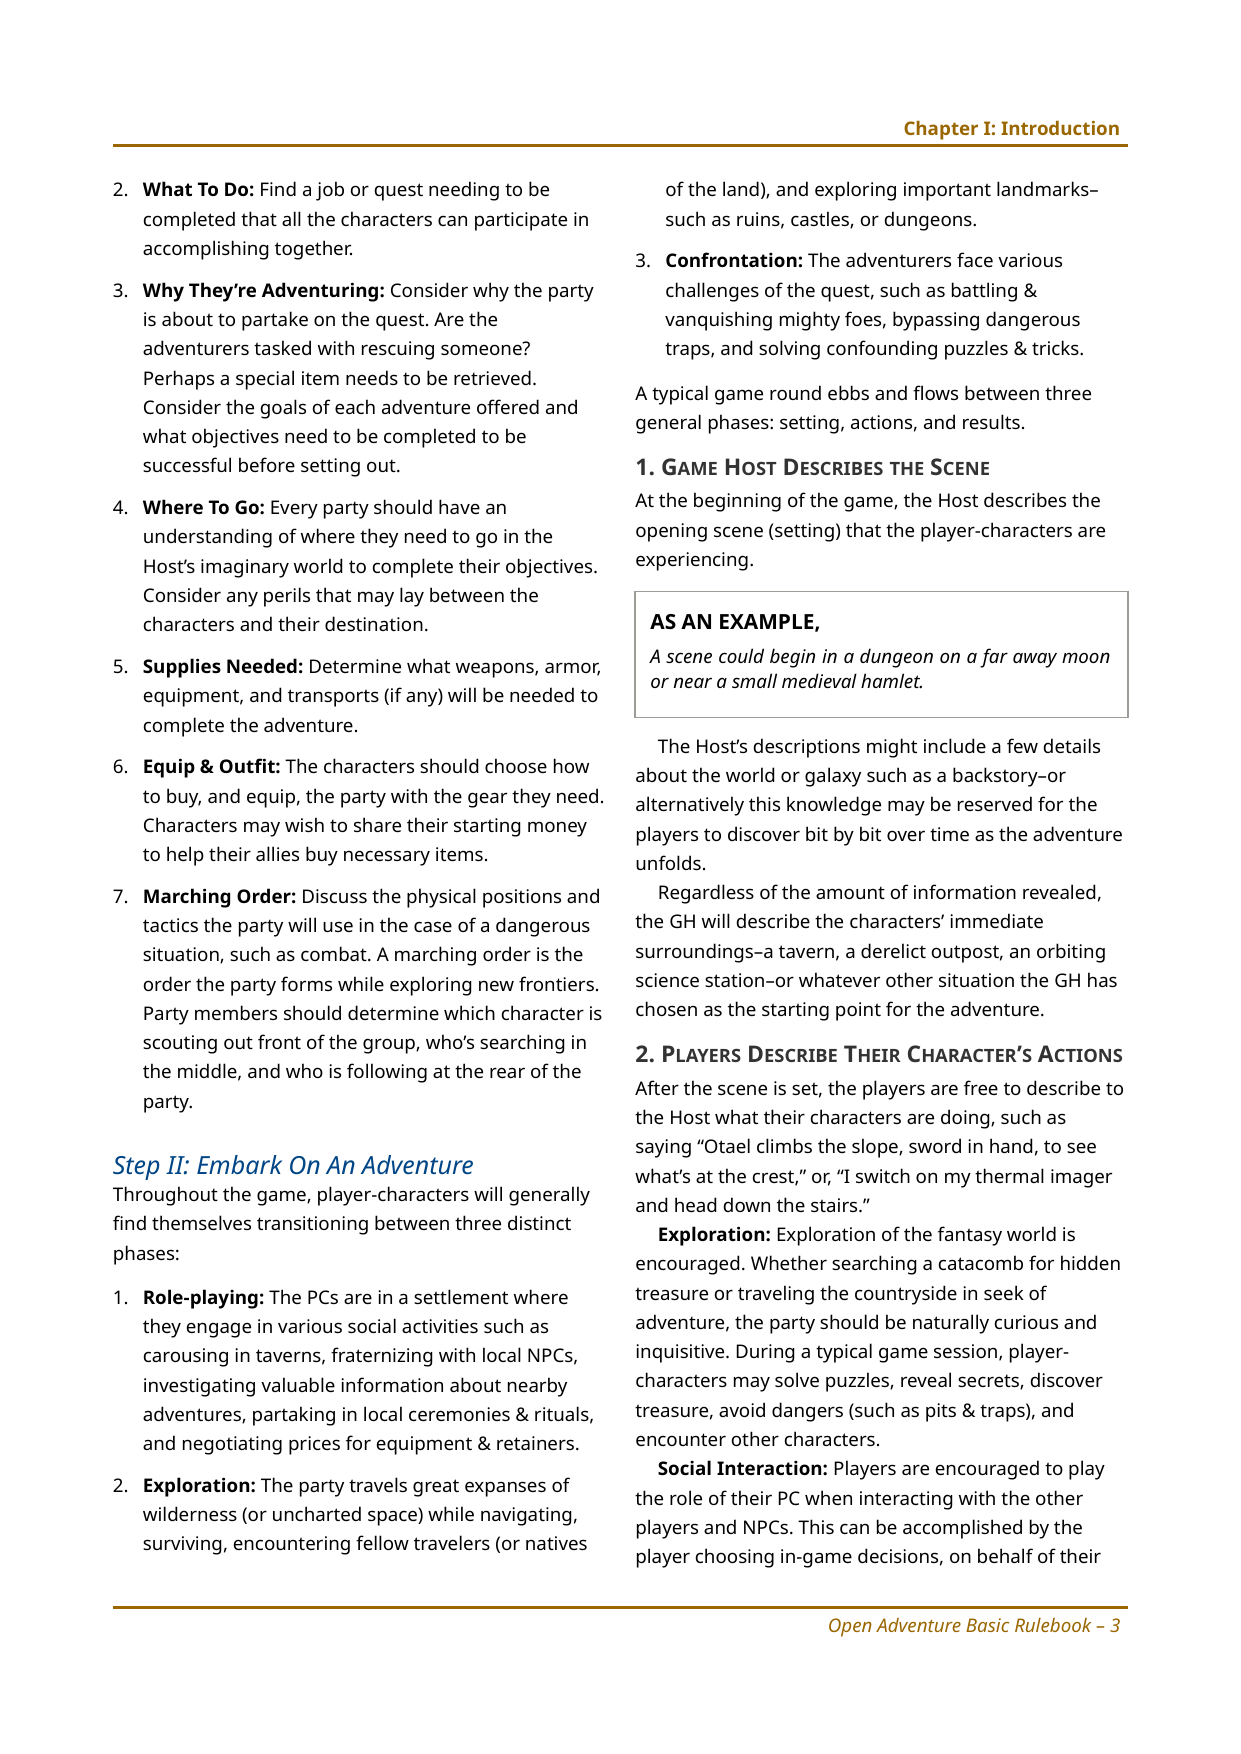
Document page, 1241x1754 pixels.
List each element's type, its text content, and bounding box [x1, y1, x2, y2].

list Where to Go: Every party should have an understanding of where they need to go in the host’s imaginary world to complete their objectives. Consider any perils that may lay between the characters and their destination. [113, 494, 605, 637]
text At the beginning of the game, the host describes the opening scene (setting) that the player-characters are experiencing. [635, 488, 1128, 572]
list Exploration: The party travels great expanses of wilderness (or uncharted space) while navigating, surviving, encountering fellow travelers (or natives [113, 1472, 605, 1556]
table_header As An Example, A scene could begin in a dungeon on a far away moon or near a small medieval hamlet. [636, 592, 1127, 717]
subtitle Step II: Embark on An Adventure [113, 1147, 605, 1181]
text Throughout the game, player-characters will generally find themselves transitioning between three distinct phases: [113, 1181, 605, 1266]
text After the scene is set, the players are free to describe to the host what their characters are doing, such as saying “Otael climbs the slope, sword in hand, to see what’s at the crest,” or, “I switch on my thermal imager and head down the stairs.” [635, 1075, 1128, 1218]
subtitle 1. Game Host Describes the Scene [635, 450, 1128, 482]
list Marching Order: Discuss the physical positions and tactics the party will use in the case of a dangerous situation, such as combat. A marching order is the order the party forms while exploring new frontiers. Party members should determine which character is scouting out front of the group, who’s searching in the middle, and who is following at the rear of the party. [113, 883, 605, 1114]
text Social Interaction: Players are encouraged to play the role of their PC when interacting with the other players and NPCs. This can be accomplished by the player choosing in-game decisions, on behalf of their [635, 1456, 1128, 1569]
list Why They’re Adventuring: Consider why the party is about to partake on the quest. Are the adventurers tasked with rescuing someone? Perhaps a special item needs to be retrieved. Consider the goals of each adventure offered and what objectives need to be completed to be successful before setting out. [113, 277, 605, 478]
list What to Do: Find a job or quest needing to be completed that all the characters can participate in accomplishing together. [113, 177, 605, 261]
text The host’s descriptions might include a few details about the world or galaxy such as a backstory–or alternatively this knowledge may be reserved for the players to discover bit by bit over time as the adventure unfolds. [635, 733, 1128, 876]
list Supplies Needed: Determine what weapons, armor, equipment, and transports (if any) will be needed to complete the adventure. [113, 653, 605, 737]
list Equip & Outfit: The characters should choose how to buy, and equip, the party with the gear they need. Characters may wish to share their starting money to help their allies buy necessary items. [113, 754, 605, 867]
text Regardless of the amount of information revealed, the GH will describe the characters’ immediate surroundings–a tavern, a derelict outpost, an orbiting science station–or whatever other situation the GH has chosen as the starting point for the adventure. [635, 879, 1128, 1022]
list Confrontation: The adventurers face various challenges of the quest, such as battling & vanquishing mighty foes, bypassing dangerous traps, and solving confounding puzzles & tricks. [635, 248, 1128, 361]
text A typical game round ebbs and flows between three general phases: setting, actions, and results. [635, 380, 1128, 435]
list of the land), and exploring important landmarks–such as ruins, castles, or dungeons. [635, 177, 1128, 232]
subtitle 2. Players Describe Their Character’s Actions [635, 1038, 1128, 1069]
list Role-playing: The PCs are in a settlement where they engage in various social activities such as carousing in taverns, fraternizing with local NPCs, investigating valuable information about nearby adventures, partaking in local ceremonies & rituals, and negotiating prices for equipment & retainers. [113, 1284, 605, 1456]
text Exploration: Exploration of the fantasy world is encouraged. Whether searching a catacomb for hidden treasure or traveling the countryside in seek of adventure, the party should be naturally curious and inquisitive. During a typical game session, player-characters may solve puzzles, reveal secrets, discover treasure, avoid dangers (such as pits & traps), and encounter other characters. [635, 1221, 1128, 1452]
